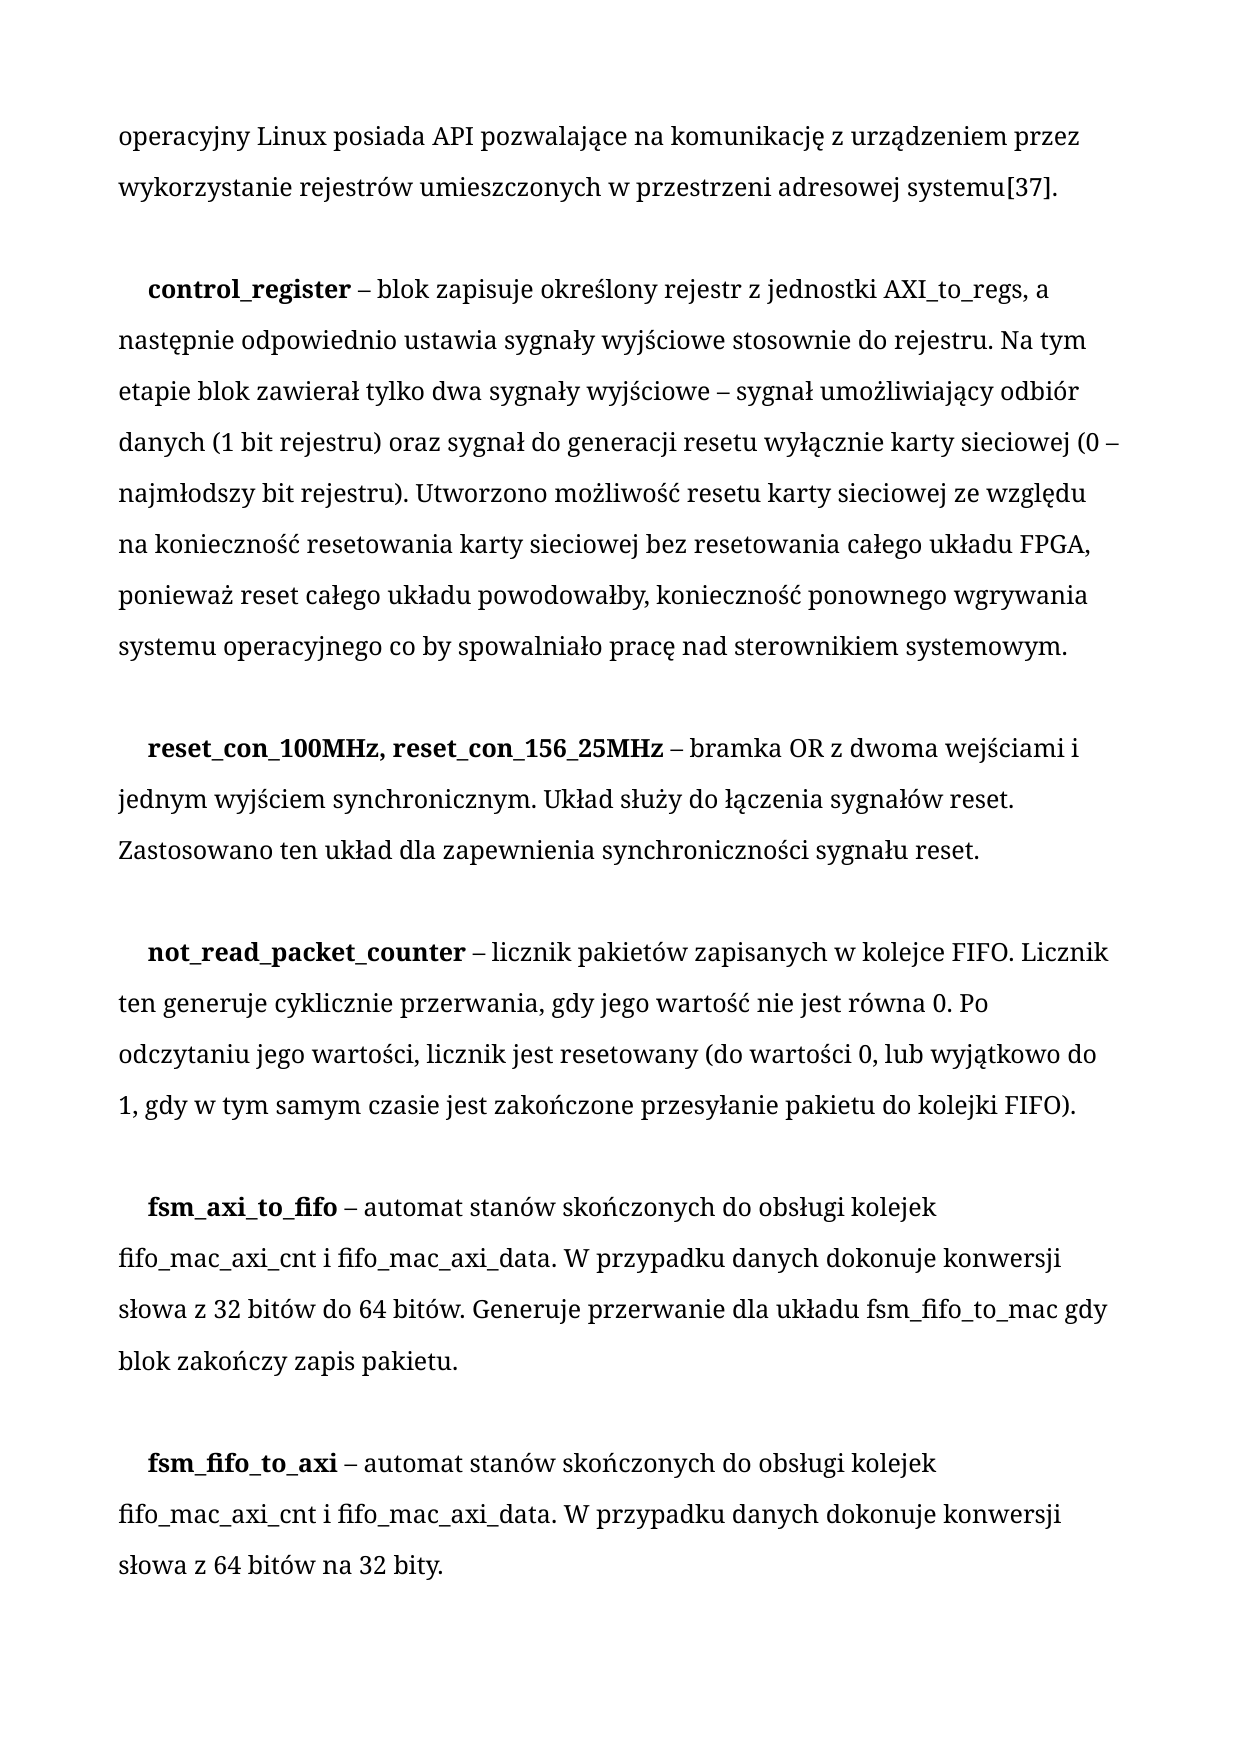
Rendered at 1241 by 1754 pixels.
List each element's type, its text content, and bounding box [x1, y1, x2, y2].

text not_read_packet_counter – licznik pakietów zapisanych w kolejce FIFO. Licznik ten generuje cyklicznie przerwania, gdy jego wartość nie jest równa 0. Po odczytaniu jego wartości, licznik jest resetowany (do wartości 0, lub wyjątkowo do 1, gdy w tym samym czasie jest zakończone przesyłanie pakietu do kolejki FIFO). [118, 935, 1122, 1122]
text fsm_axi_to_fifo – automat stanów skończonych do obsługi kolejek fifo_mac_axi_cnt i fifo_mac_axi_data. W przypadku danych dokonuje konwersji słowa z 32 bitów do 64 bitów. Generuje przerwanie dla układu fsm_fifo_to_mac gdy blok zakończy zapis pakietu. [118, 1190, 1122, 1377]
text operacyjny Linux posiada API pozwalające na komunikację z urządzeniem przez wykorzystanie rejestrów umieszczonych w przestrzeni adresowej systemu[37]. [118, 118, 1122, 203]
text fsm_fifo_to_axi – automat stanów skończonych do obsługi kolejek fifo_mac_axi_cnt i fifo_mac_axi_data. W przypadku danych dokonuje konwersji słowa z 64 bitów na 32 bity. [118, 1445, 1122, 1581]
text reset_con_100MHz, reset_con_156_25MHz – bramka OR z dwoma wejściami i jednym wyjściem synchronicznym. Układ służy do łączenia sygnałów reset. Zastosowano ten układ dla zapewnienia synchroniczności sygnału reset. [118, 731, 1122, 867]
text control_register – blok zapisuje określony rejestr z jednostki AXI_to_regs, a następnie odpowiednio ustawia sygnały wyjściowe stosownie do rejestru. Na tym etapie blok zawierał tylko dwa sygnały wyjściowe – sygnał umożliwiający odbiór danych (1 bit rejestru) oraz sygnał do generacji resetu wyłącznie karty sieciowej (0 – najmłodszy bit rejestru). Utworzono możliwość resetu karty sieciowej ze względu na konieczność resetowania karty sieciowej bez resetowania całego układu FPGA, ponieważ reset całego układu powodowałby, konieczność ponownego wgrywania systemu operacyjnego co by spowalniało pracę nad sterownikiem systemowym. [118, 271, 1122, 663]
